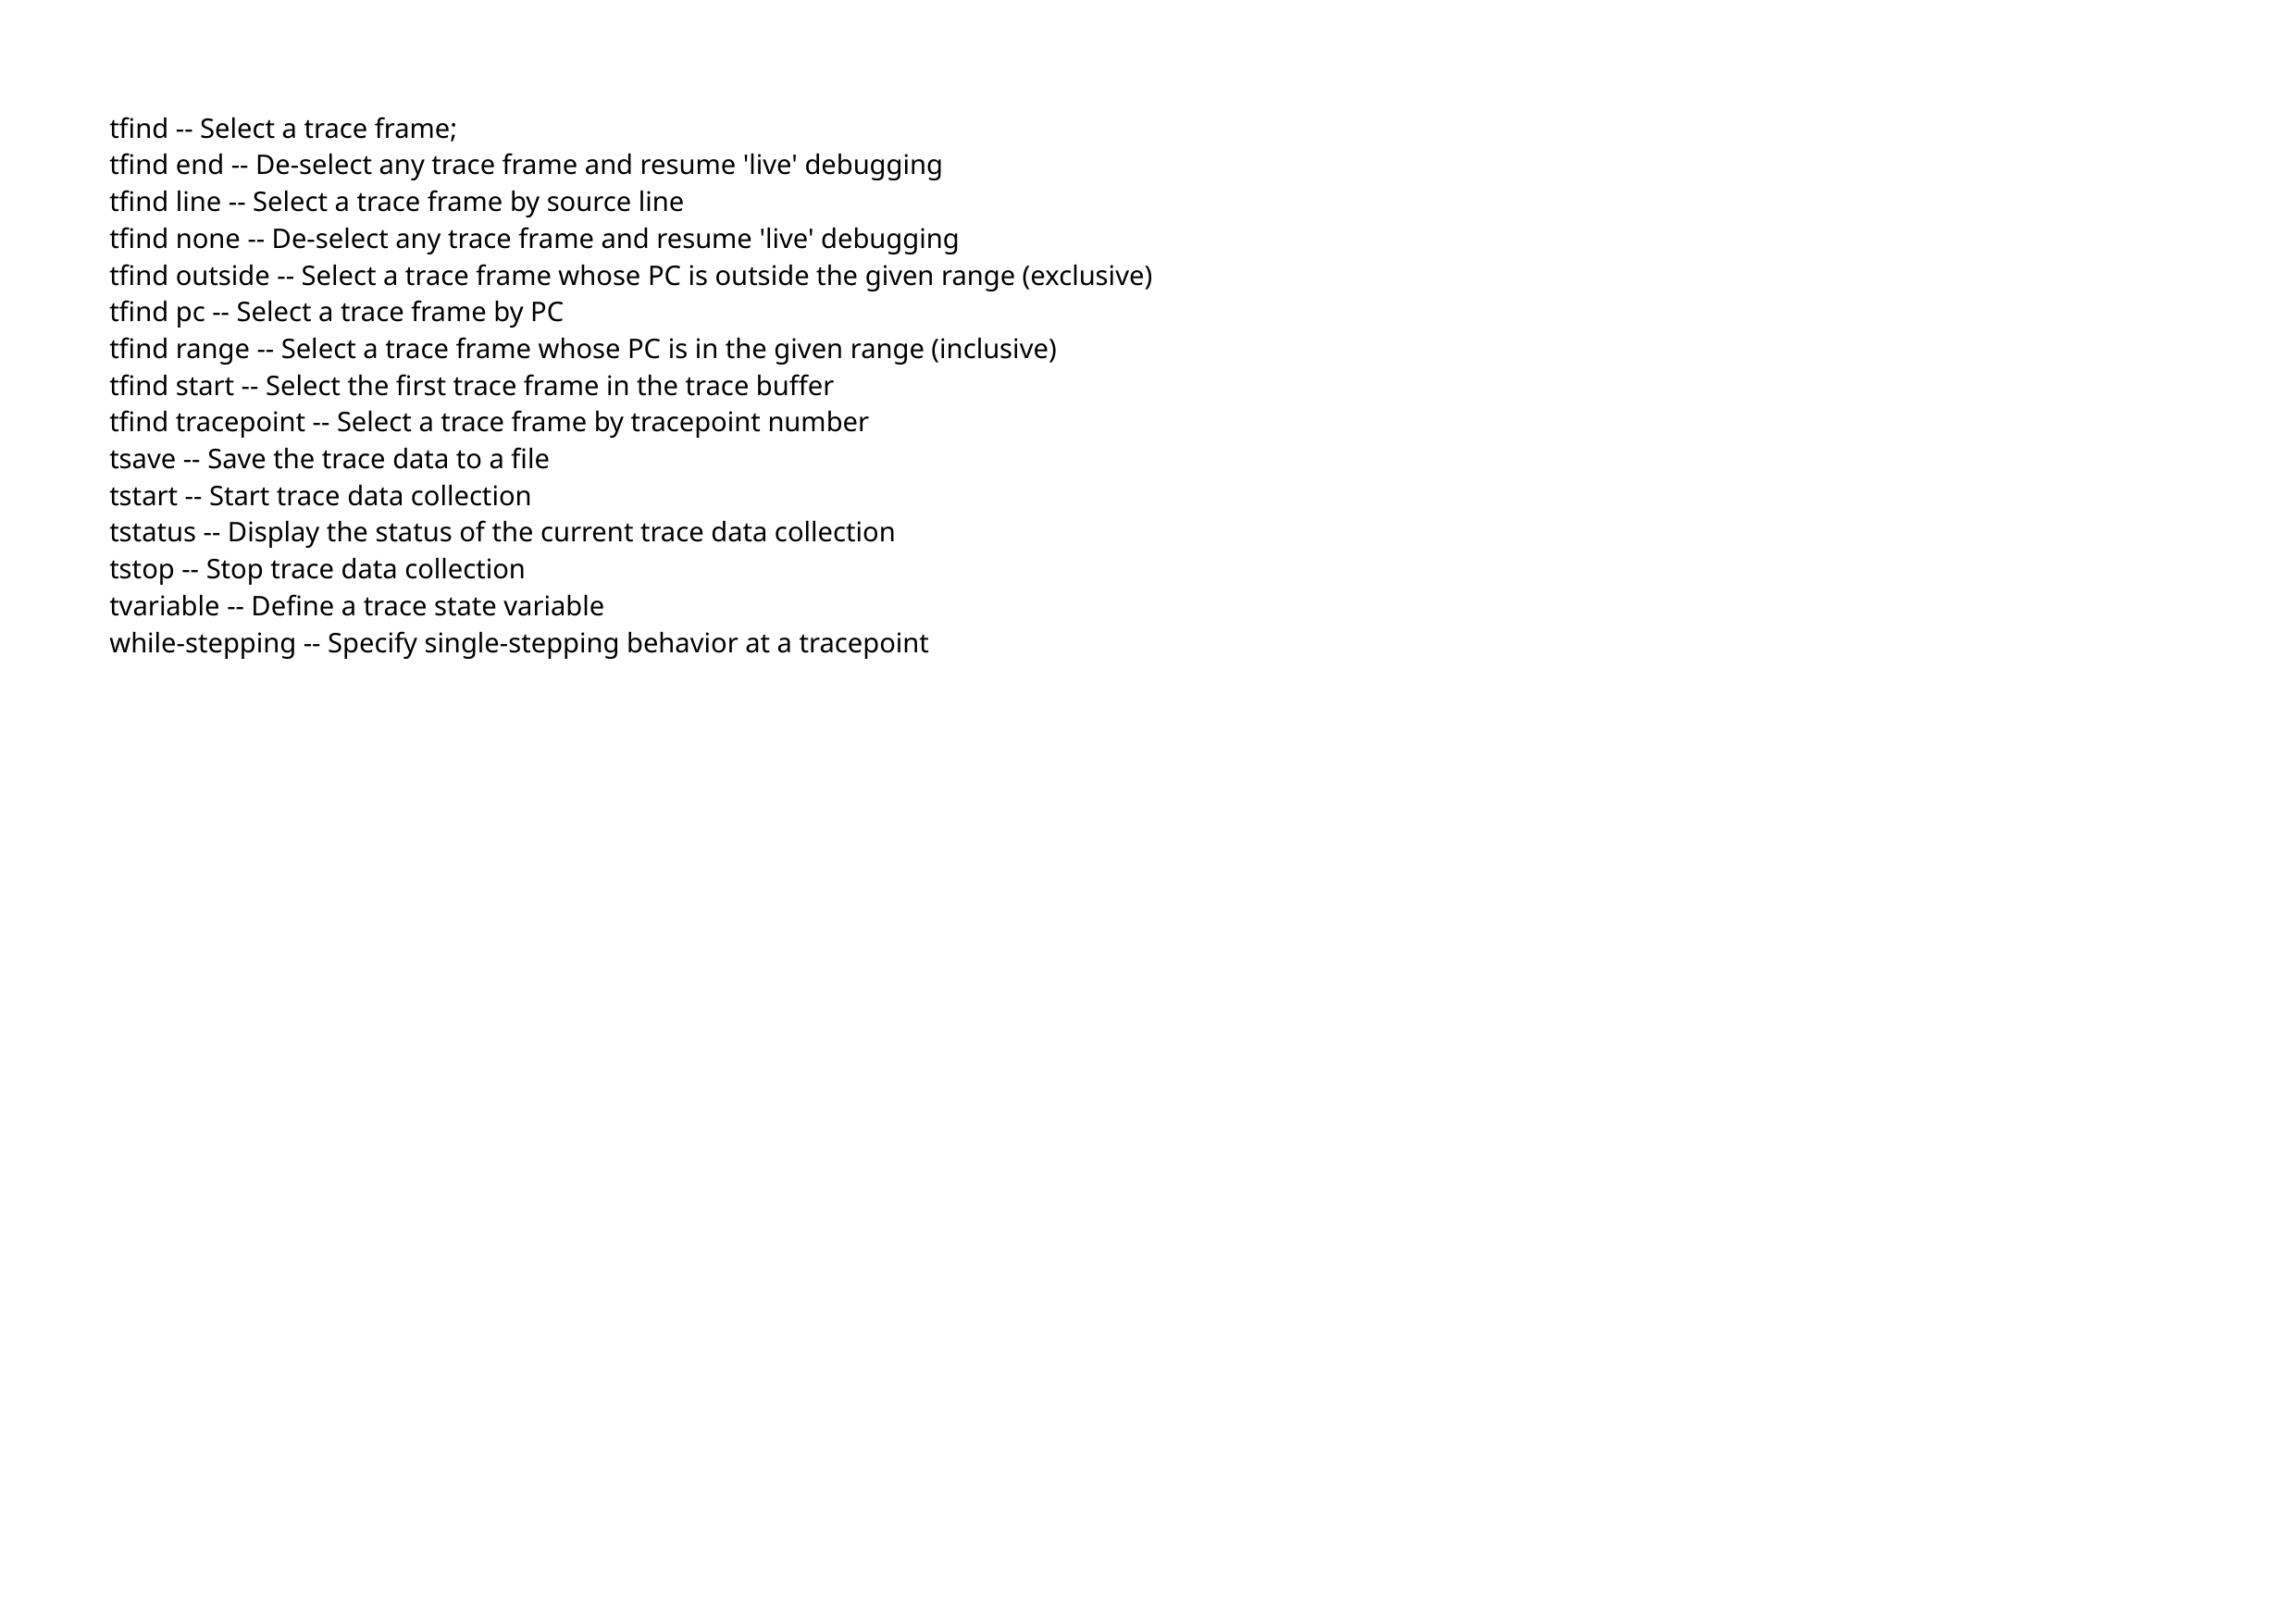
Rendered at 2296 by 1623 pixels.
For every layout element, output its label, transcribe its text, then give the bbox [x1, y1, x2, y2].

text tfind -- Select a trace frame; tfind end -- De-select any trace frame and resume 'live' debugging tfind line -- Select a trace frame by source line tfind none -- De-select any trace frame and resume 'live' debugging tfind outside -- Select a trace frame whose PC is outside the given range (exclusive) tfind pc -- Select a trace frame by PC tfind range -- Select a trace frame whose PC is in the given range (inclusive) tfind start -- Select the first trace frame in the trace buffer tfind tracepoint -- Select a trace frame by tracepoint number tsave -- Save the trace data to a file tstart -- Start trace data collection tstatus -- Display the status of the current trace data collection tstop -- Stop trace data collection tvariable -- Define a trace state variable while-stepping -- Specify single-stepping behavior at a tracepoint [109, 109, 2278, 865]
